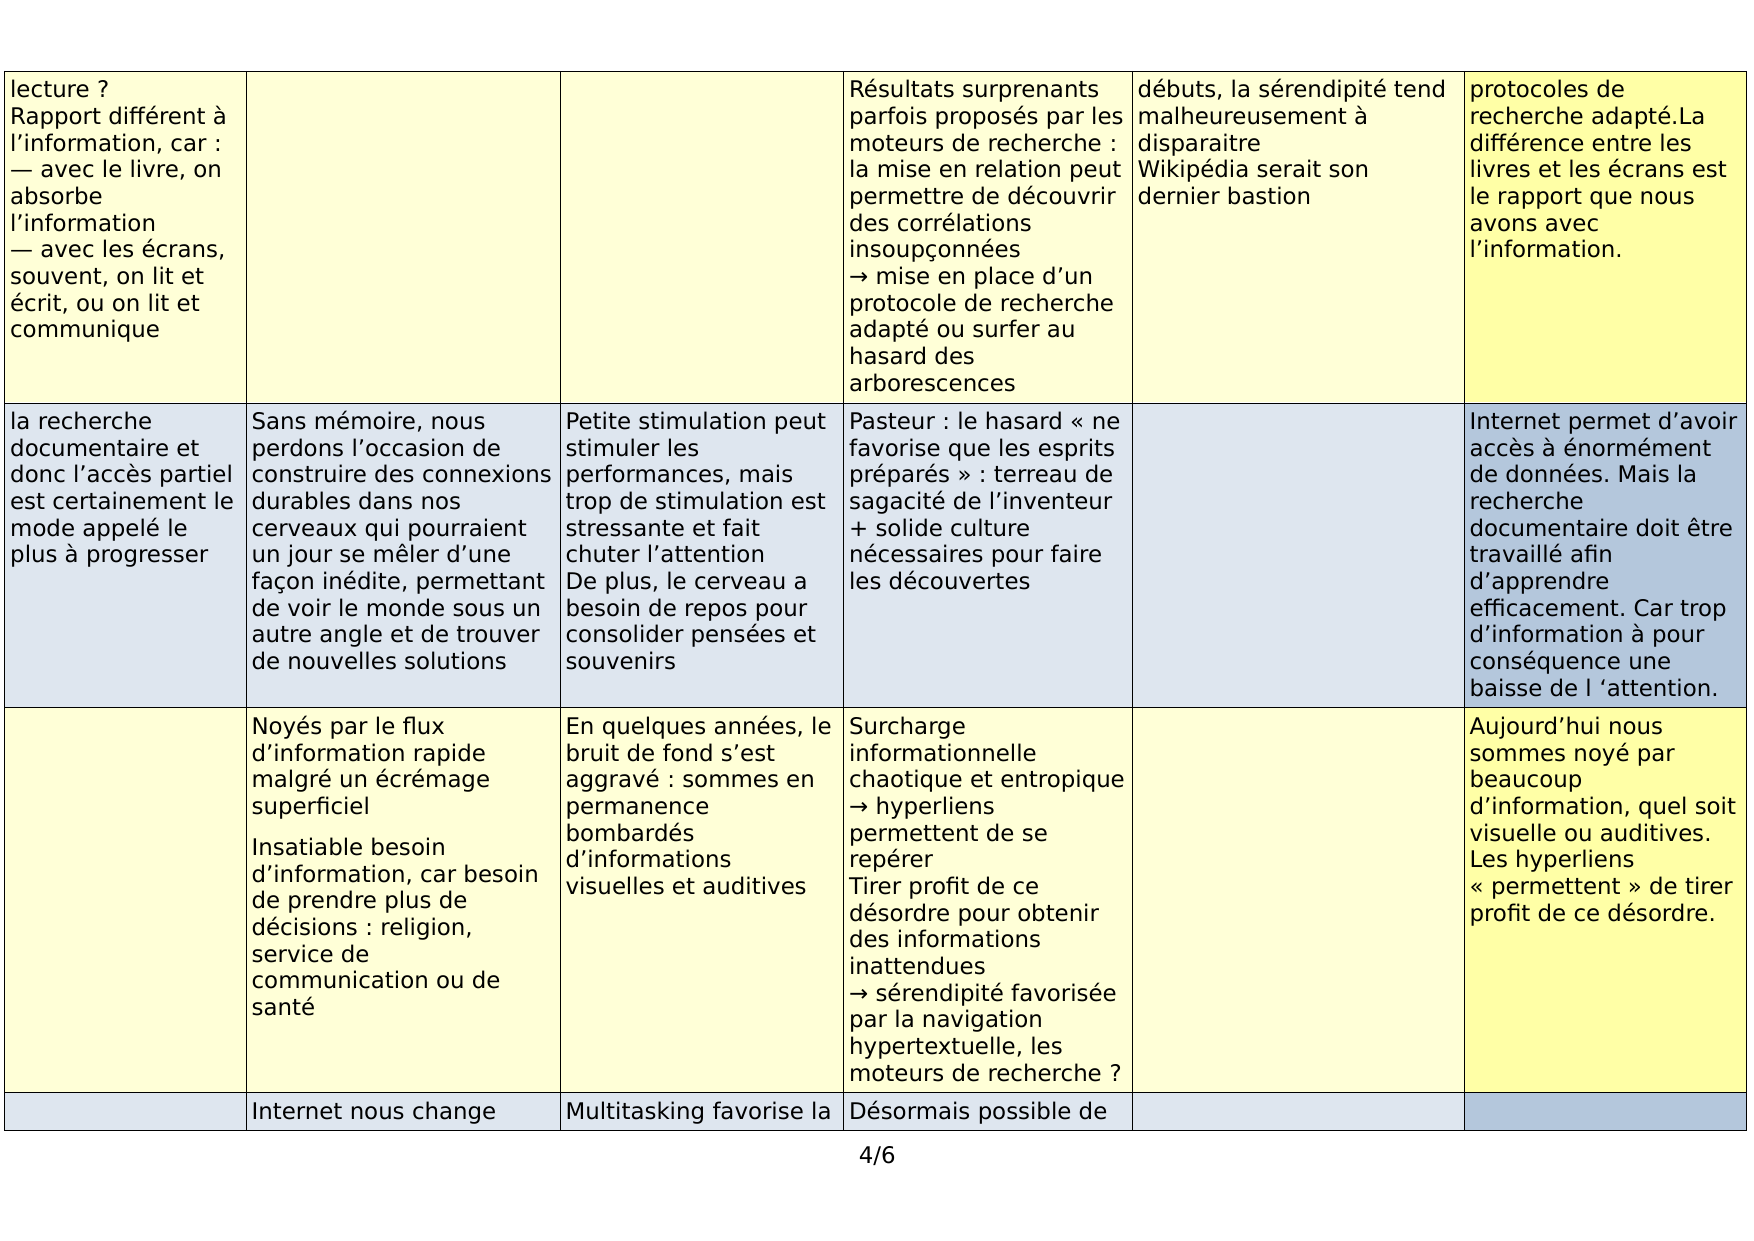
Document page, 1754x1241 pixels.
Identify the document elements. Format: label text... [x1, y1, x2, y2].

table_cell Petite stimulation peut stimuler les performances, mais trop de stimulation est stressante et fait chuter l’attention De plus, le cerveau a besoin de repos pour consolider pensées et souvenirs [561, 404, 843, 707]
table_cell [247, 72, 560, 402]
table_cell la recherche documentaire et donc l’accès partiel est certainement le mode appelé le plus à progresser [5, 404, 246, 707]
table_cell Résultats surprenants parfois proposés par les moteurs de recherche : la mise en relation peut permettre de découvrir des corrélations insoupçonnées → mise en place d’un protocole de recherche adapté ou surfer au hasard des arborescences [844, 72, 1132, 402]
table_cell Internet permet d’avoir accès à énormément de données. Mais la recherche documentaire doit être travaillé afin d’apprendre efficacement. Car trop d’information à pour conséquence une baisse de l ‘attention. [1465, 404, 1746, 707]
table_cell lecture ? Rapport différent à l’information, car : — avec le livre, on absorbe l’information — avec les écrans, souvent, on lit et écrit, ou on lit et communique [5, 72, 246, 402]
table_cell Internet nous change [247, 1093, 560, 1130]
table_cell [1465, 1093, 1746, 1130]
table_cell [1133, 708, 1464, 1092]
table_cell Désormais possible de [844, 1093, 1132, 1130]
table_cell En quelques années, le bruit de fond s’est aggravé : sommes en permanence bombardés d’informations visuelles et auditives [561, 708, 843, 1092]
table_cell débuts, la sérendipité tend malheureusement à disparaitre Wikipédia serait son dernier bastion [1133, 72, 1464, 402]
table_cell protocoles de recherche adapté.La différence entre les livres et les écrans est le rapport que nous avons avec l’information. [1465, 72, 1746, 402]
table_cell Noyés par le flux d’information rapide malgré un écrémage superficiel Insatiable besoin d’information, car besoin de prendre plus de décisions : religion, service de communication ou de santé [247, 708, 560, 1092]
table_cell [5, 708, 246, 1092]
table_cell Surcharge informationnelle chaotique et entropique → hyperliens permettent de se repérer Tirer profit de ce désordre pour obtenir des informations inattendues → sérendipité favorisée par la navigation hypertextuelle, les moteurs de recherche ? [844, 708, 1132, 1092]
table_cell Multitasking favorise la [561, 1093, 843, 1130]
table_cell [561, 72, 843, 402]
table_cell [5, 1093, 246, 1130]
table_cell Aujourd’hui nous sommes noyé par beaucoup d’information, quel soit visuelle ou auditives. Les hyperliens « permettent » de tirer profit de ce désordre. [1465, 708, 1746, 1092]
table_cell Pasteur : le hasard « ne favorise que les esprits préparés » : terreau de sagacité de l’inventeur + solide culture nécessaires pour faire les découvertes [844, 404, 1132, 707]
table_cell [1133, 404, 1464, 707]
table_cell Sans mémoire, nous perdons l’occasion de construire des connexions durables dans nos cerveaux qui pourraient un jour se mêler d’une façon inédite, permettant de voir le monde sous un autre angle et de trouver de nouvelles solutions [247, 404, 560, 707]
table_cell [1133, 1093, 1464, 1130]
